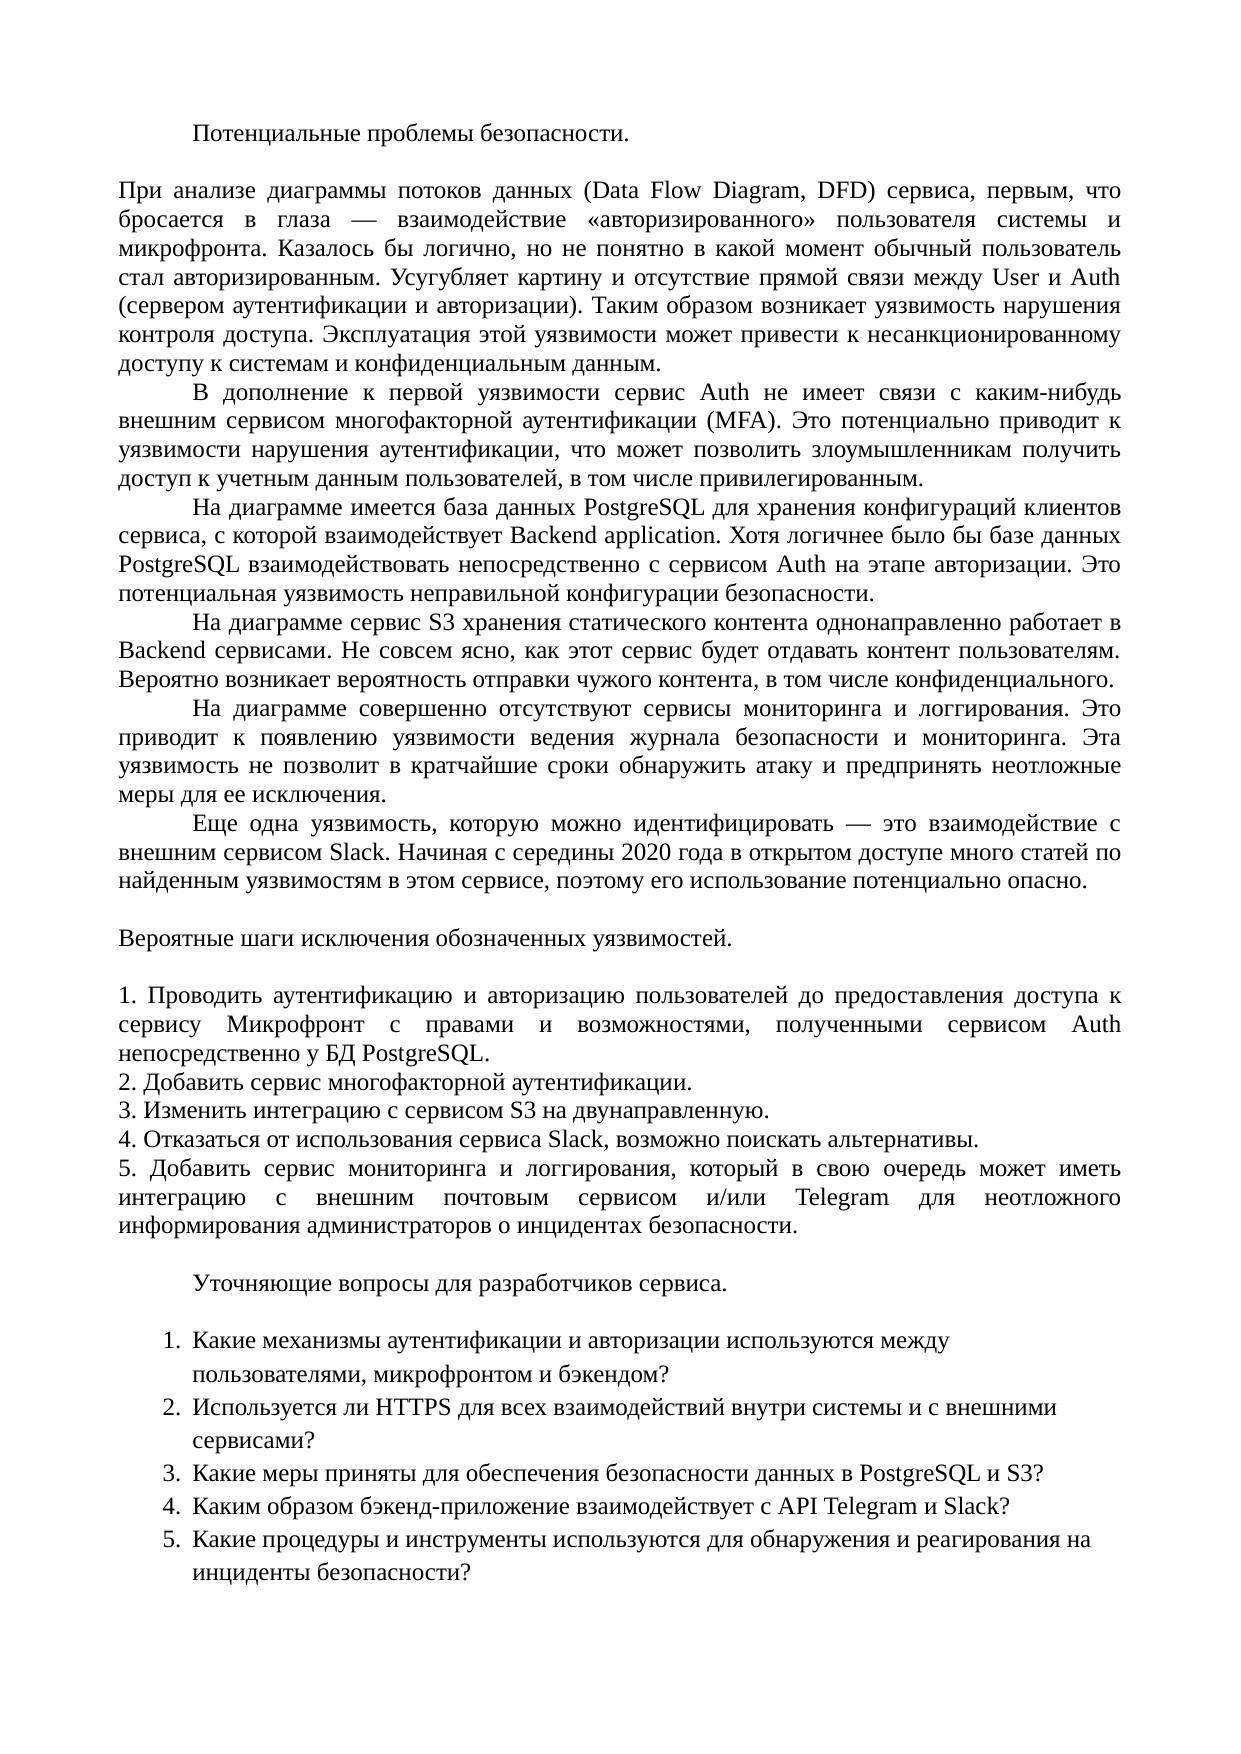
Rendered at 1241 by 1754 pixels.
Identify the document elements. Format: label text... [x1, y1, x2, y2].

text Уточняющие вопросы для разработчиков сервиса. [118, 1268, 1122, 1297]
text Еще одна уязвимость, которую можно идентифицировать — это взаимодействие с внешним сервисом Slack. Начиная с середины 2020 года в открытом доступе много статей по найденным уязвимостям в этом сервисе, поэтому его использование потенциально опасно. [118, 808, 1122, 894]
list Какие механизмы аутентификации и авторизации используются между пользователями, микрофронтом и бэкендом? [162, 1326, 1122, 1387]
list Какие процедуры и инструменты используются для обнаружения и реагирования на инциденты безопасности? [162, 1524, 1122, 1586]
list Каким образом бэкенд-приложение взаимодействует с API Telegram и Slack? [162, 1491, 1122, 1519]
text В дополнение к первой уязвимости сервис Auth не имеет связи с каким-нибудь внешним сервисом многофакторной аутентификации (MFA). Это потенциально приводит к уязвимости нарушения аутентификации, что может позволить злоумышленникам получить доступ к учетным данным пользователей, в том числе привилегированным. [118, 377, 1122, 492]
text 1. Проводить аутентификацию и авторизацию пользователей до предоставления доступа к сервису Микрофронт с правами и возможностями, полученными сервисом Auth непосредственно у БД PostgreSQL. [118, 981, 1122, 1067]
text На диаграмме сервис S3 хранения статического контента однонаправленно работает в Backend сервисами. Не совсем ясно, как этот сервис будет отдавать контент пользователям. Вероятно возникает вероятность отправки чужого контента, в том числе конфиденциального. [118, 607, 1122, 693]
list Используется ли HTTPS для всех взаимодействий внутри системы и с внешними сервисами? [162, 1392, 1122, 1453]
text На диаграмме совершенно отсутствуют сервисы мониторинга и логгирования. Это приводит к появлению уязвимости ведения журнала безопасности и мониторинга. Эта уязвимость не позволит в кратчайшие сроки обнаружить атаку и предпринять неотложные меры для ее исключения. [118, 693, 1122, 808]
text При анализе диаграммы потоков данных (Data Flow Diagram, DFD) сервиса, первым, что бросается в глаза — взаимодействие «авторизированного» пользователя системы и микрофронта. Казалось бы логично, но не понятно в какой момент обычный пользователь стал авторизированным. Усугубляет картину и отсутствие прямой связи между User и Auth (сервером аутентификации и авторизации). Таким образом возникает уязвимость нарушения контроля доступа. Эксплуатация этой уязвимости может привести к несанкционированному доступу к системам и конфиденциальным данным. [118, 176, 1122, 377]
list Какие меры приняты для обеспечения безопасности данных в PostgreSQL и S3? [162, 1458, 1122, 1486]
text Вероятные шаги исключения обозначенных уязвимостей. [118, 923, 1122, 952]
text 4. Отказаться от использования сервиса Slack, возможно поискать альтернативы. [118, 1124, 1122, 1153]
text 2. Добавить сервис многофакторной аутентификации. [118, 1067, 1122, 1096]
text На диаграмме имеется база данных PostgreSQL для хранения конфигураций клиентов сервиса, с которой взаимодействует Backend application. Хотя логичнее было бы базе данных PostgreSQL взаимодействовать непосредственно с сервисом Auth на этапе авторизации. Это потенциальная уязвимость неправильной конфигурации безопасности. [118, 492, 1122, 607]
text Потенциальные проблемы безопасности. [118, 118, 1122, 147]
text 3. Изменить интеграцию с сервисом S3 на двунаправленную. [118, 1096, 1122, 1124]
text 5. Добавить сервис мониторинга и логгирования, который в свою очередь может иметь интеграцию с внешним почтовым сервисом и/или Telegram для неотложного информирования администраторов о инцидентах безопасности. [118, 1153, 1122, 1239]
